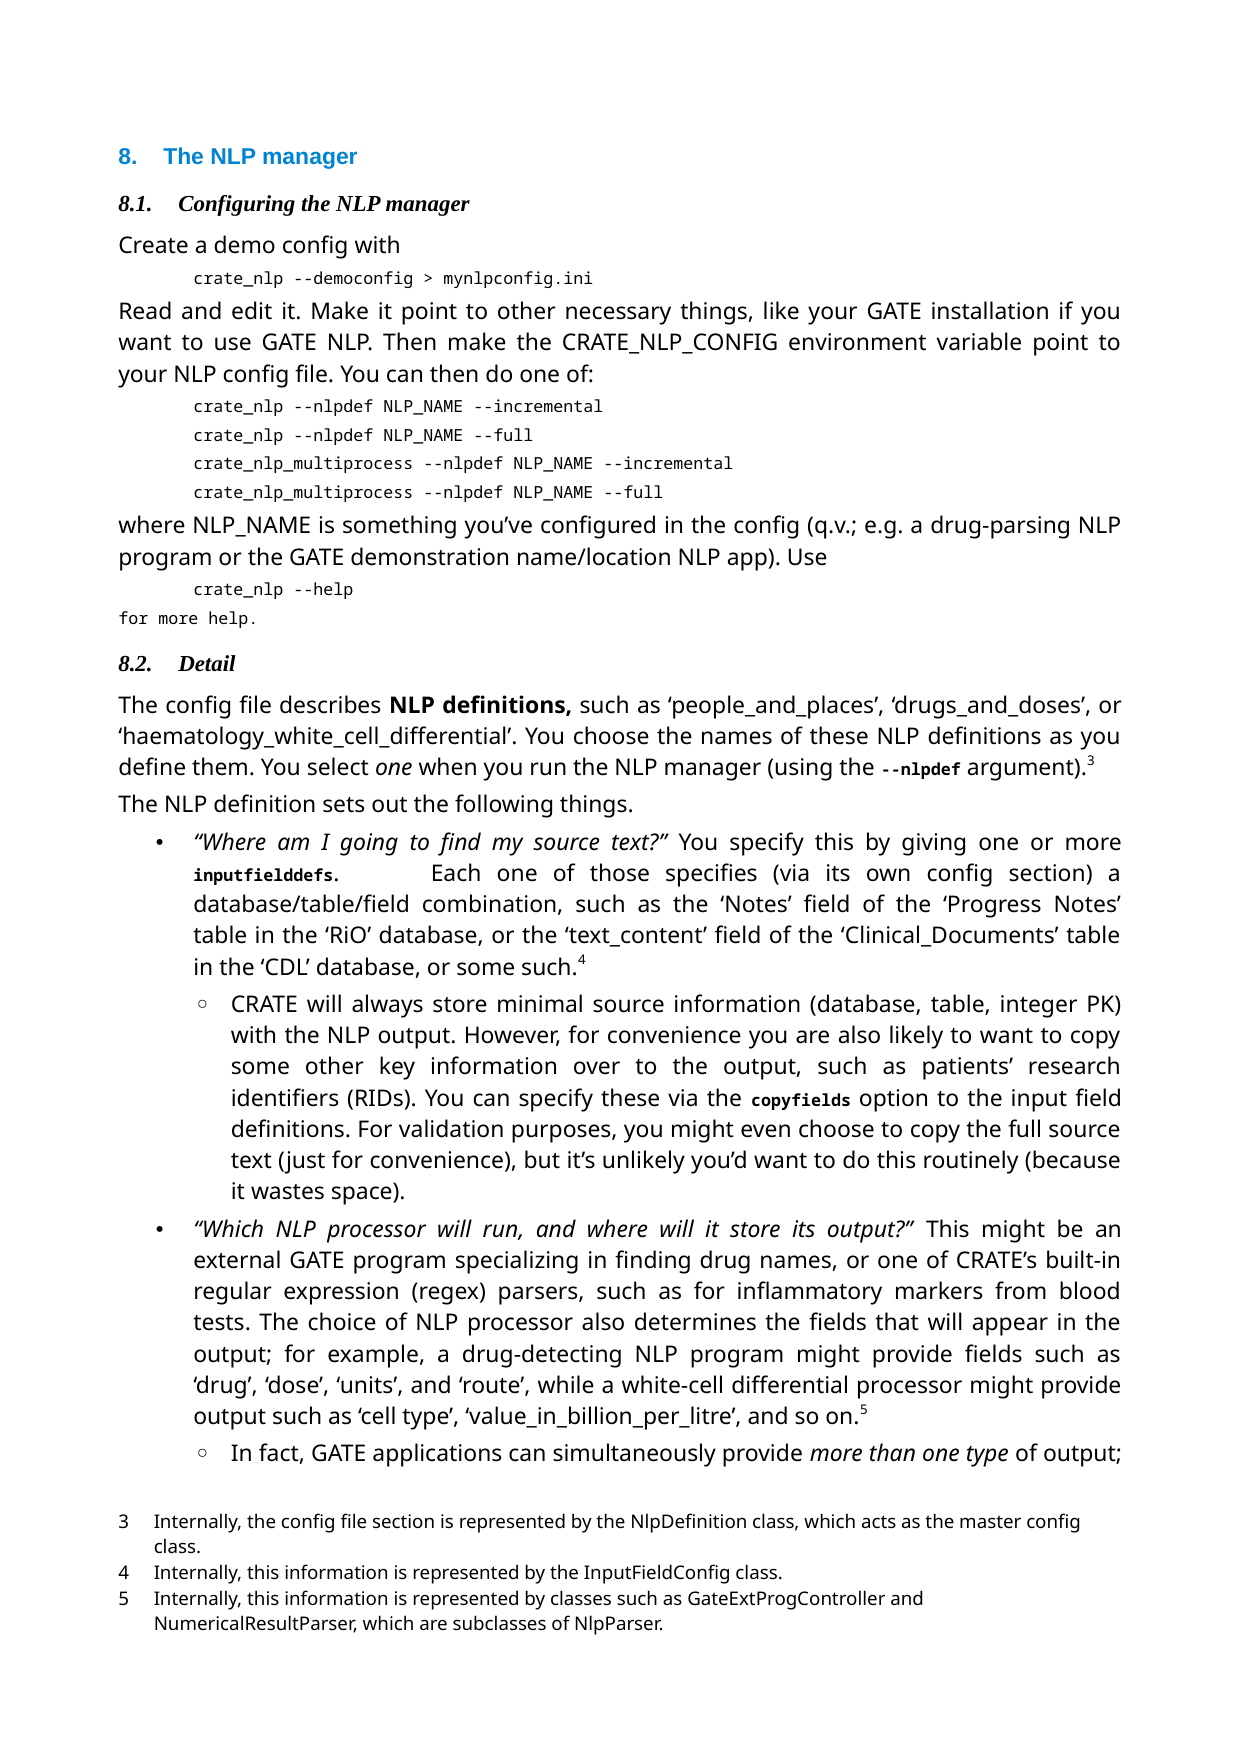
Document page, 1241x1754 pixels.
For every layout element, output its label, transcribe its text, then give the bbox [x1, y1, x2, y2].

text Internally, the config file section is represented by the NlpDefinition class, which acts as the master config class. [118, 1508, 1122, 1559]
subtitle The NLP manager [118, 143, 1122, 169]
text crate_nlp --democonfig > mynlpconfig.ini [118, 266, 1122, 289]
list Internally, this information is represented by the InputFieldConfig class. [118, 1559, 1122, 1585]
text Create a demo config with [118, 229, 1122, 260]
text for more help. [118, 606, 1122, 629]
text Read and edit it. Make it point to other necessary things, like your GATE installation if you want to use GATE NLP. Then make the CRATE_NLP_CONFIG environment variable point to your NLP config file. You can then do one of: [118, 295, 1122, 389]
list Internally, this information is represented by classes such as GateExtProgController and NumericalResultParser, which are subclasses of NlpParser. [118, 1585, 1122, 1636]
text crate_nlp --help [177, 578, 1122, 600]
text crate_nlp_multiprocess --nlpdef NLP_NAME --incremental [118, 452, 1122, 475]
text where NLP_NAME is something you’ve configured in the config (q.v.; e.g. a drug-parsing NLP program or the GATE demonstration name/location NLP app). Use [118, 509, 1122, 572]
list CRATE will always store minimal source information (database, table, integer PK) with the NLP output. However, for convenience you are also likely to want to copy some other key information over to the output, such as patients’ research identifiers (RIDs). You can specify these via the copyfields option to the input field definitions. For validation purposes, you might even choose to copy the full source text (just for convenience), but it’s unlikely you’d want to do this routinely (because it wastes space). [193, 988, 1122, 1207]
subtitle Detail [118, 650, 1122, 676]
text The NLP definition sets out the following things. [118, 788, 1122, 820]
text The config file describes NLP definitions, such as ‘people_and_places’, ‘drugs_and_doses’, or ‘haematology_white_cell_differential’. You choose the names of these NLP definitions as you define them. You select one when you run the NLP manager (using the --nlpdef argument). [118, 689, 1122, 782]
text crate_nlp --nlpdef NLP_NAME --full [118, 423, 1122, 446]
list In fact, GATE applications can simultaneously provide more than one type of output; [193, 1437, 1122, 1468]
list “Where am I going to find my source text?” You specify this by giving one or more inputfielddefs. Each one of those specifies (via its own config section) a database/table/field combination, such as the ‘Notes’ field of the ‘Progress Notes’ table in the ‘RiO’ database, or the ‘text_content’ field of the ‘Clinical_Documents’ table in the ‘CDL’ database, or some such. [156, 826, 1122, 982]
subtitle Configuring the NLP manager [118, 190, 1122, 217]
text crate_nlp --nlpdef NLP_NAME --incremental [118, 395, 1122, 417]
text crate_nlp_multiprocess --nlpdef NLP_NAME --full [118, 481, 1122, 503]
list “Which NLP processor will run, and where will it store its output?” This might be an external GATE program specializing in finding drug names, or one of CRATE’s built-in regular expression (regex) parsers, such as for inflammatory markers from blood tests. The choice of NLP processor also determines the fields that will appear in the output; for example, a drug-detecting NLP program might provide fields such as ‘drug’, ‘dose’, ‘units’, and ‘route’, while a white-cell differential processor might provide output such as ‘cell type’, ‘value_in_billion_per_litre’, and so on. [156, 1212, 1122, 1431]
